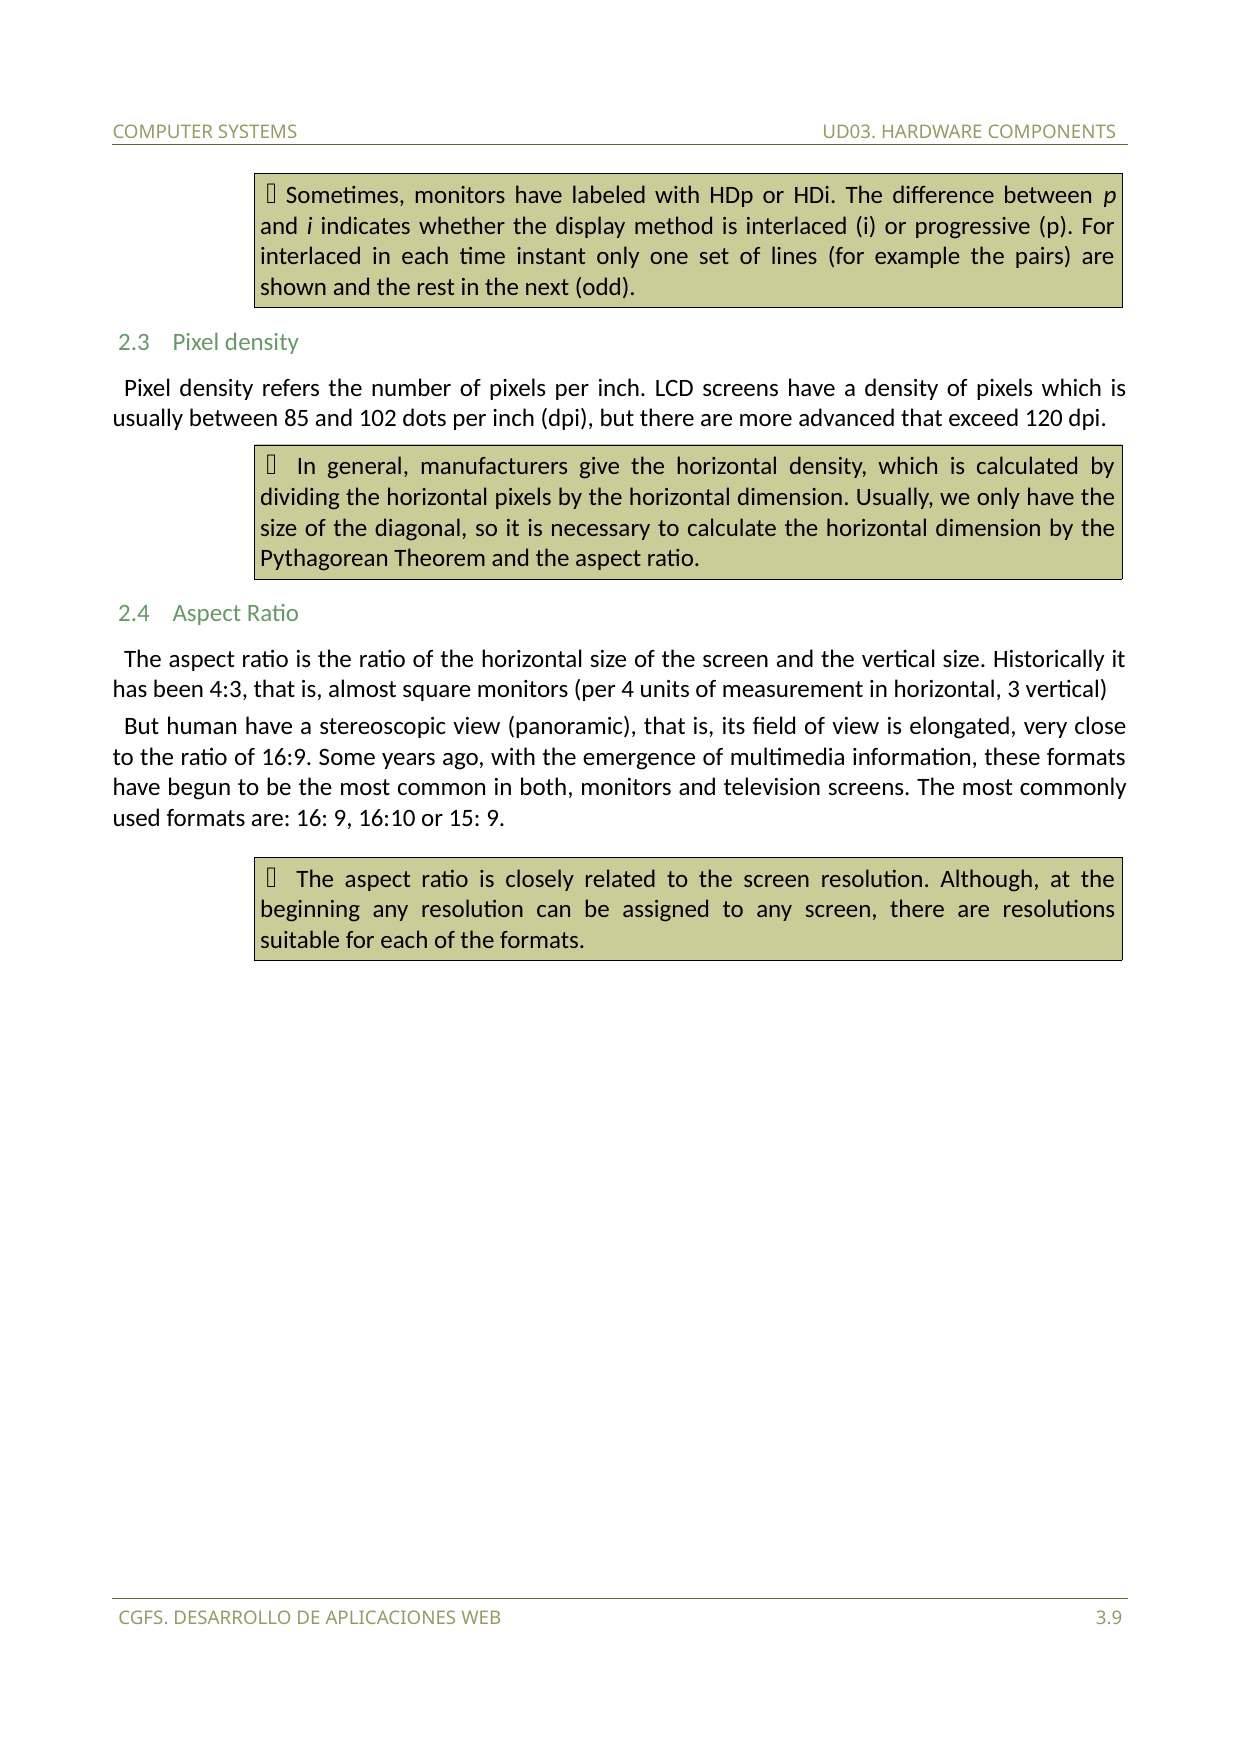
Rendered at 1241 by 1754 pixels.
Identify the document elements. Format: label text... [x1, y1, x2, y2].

text The aspect ratio is the ratio of the horizontal size of the screen and the vertical size. Historically it has been 4:3, that is, almost square monitors (per 4 units of measurement in horizontal, 3 vertical) [112, 643, 1128, 704]
subtitle Aspect Ratio [112, 598, 1128, 628]
text  Sometimes, monitors have labeled with HDp or HDi. The difference between p and i indicates whether the display method is interlaced (i) or progressive (p). For interlaced in each time instant only one set of lines (for example the pairs) are shown and the rest in the next (odd). [255, 174, 1122, 307]
text  In general, manufacturers give the horizontal density, which is calculated by dividing the horizontal pixels by the horizontal dimension. Usually, we only have the size of the diagonal, so it is necessary to calculate the horizontal dimension by the Pythagorean Theorem and the aspect ratio. [255, 446, 1122, 579]
text But human have a stereoscopic view (panoramic), that is, its field of view is elongated, very close to the ratio of 16:9. Some years ago, with the emergence of multimedia information, these formats have begun to be the most common in both, monitors and television screens. The most commonly used formats are: 16: 9, 16:10 or 15: 9. [112, 710, 1128, 832]
text  The aspect ratio is closely related to the screen resolution. Although, at the beginning any resolution can be assigned to any screen, there are resolutions suitable for each of the formats. [255, 858, 1122, 960]
subtitle Pixel density [112, 326, 1128, 357]
text Pixel density refers the number of pixels per inch. LCD screens have a density of pixels which is usually between 85 and 102 dots per inch (dpi), but there are more advanced that exceed 120 dpi. [112, 372, 1128, 433]
